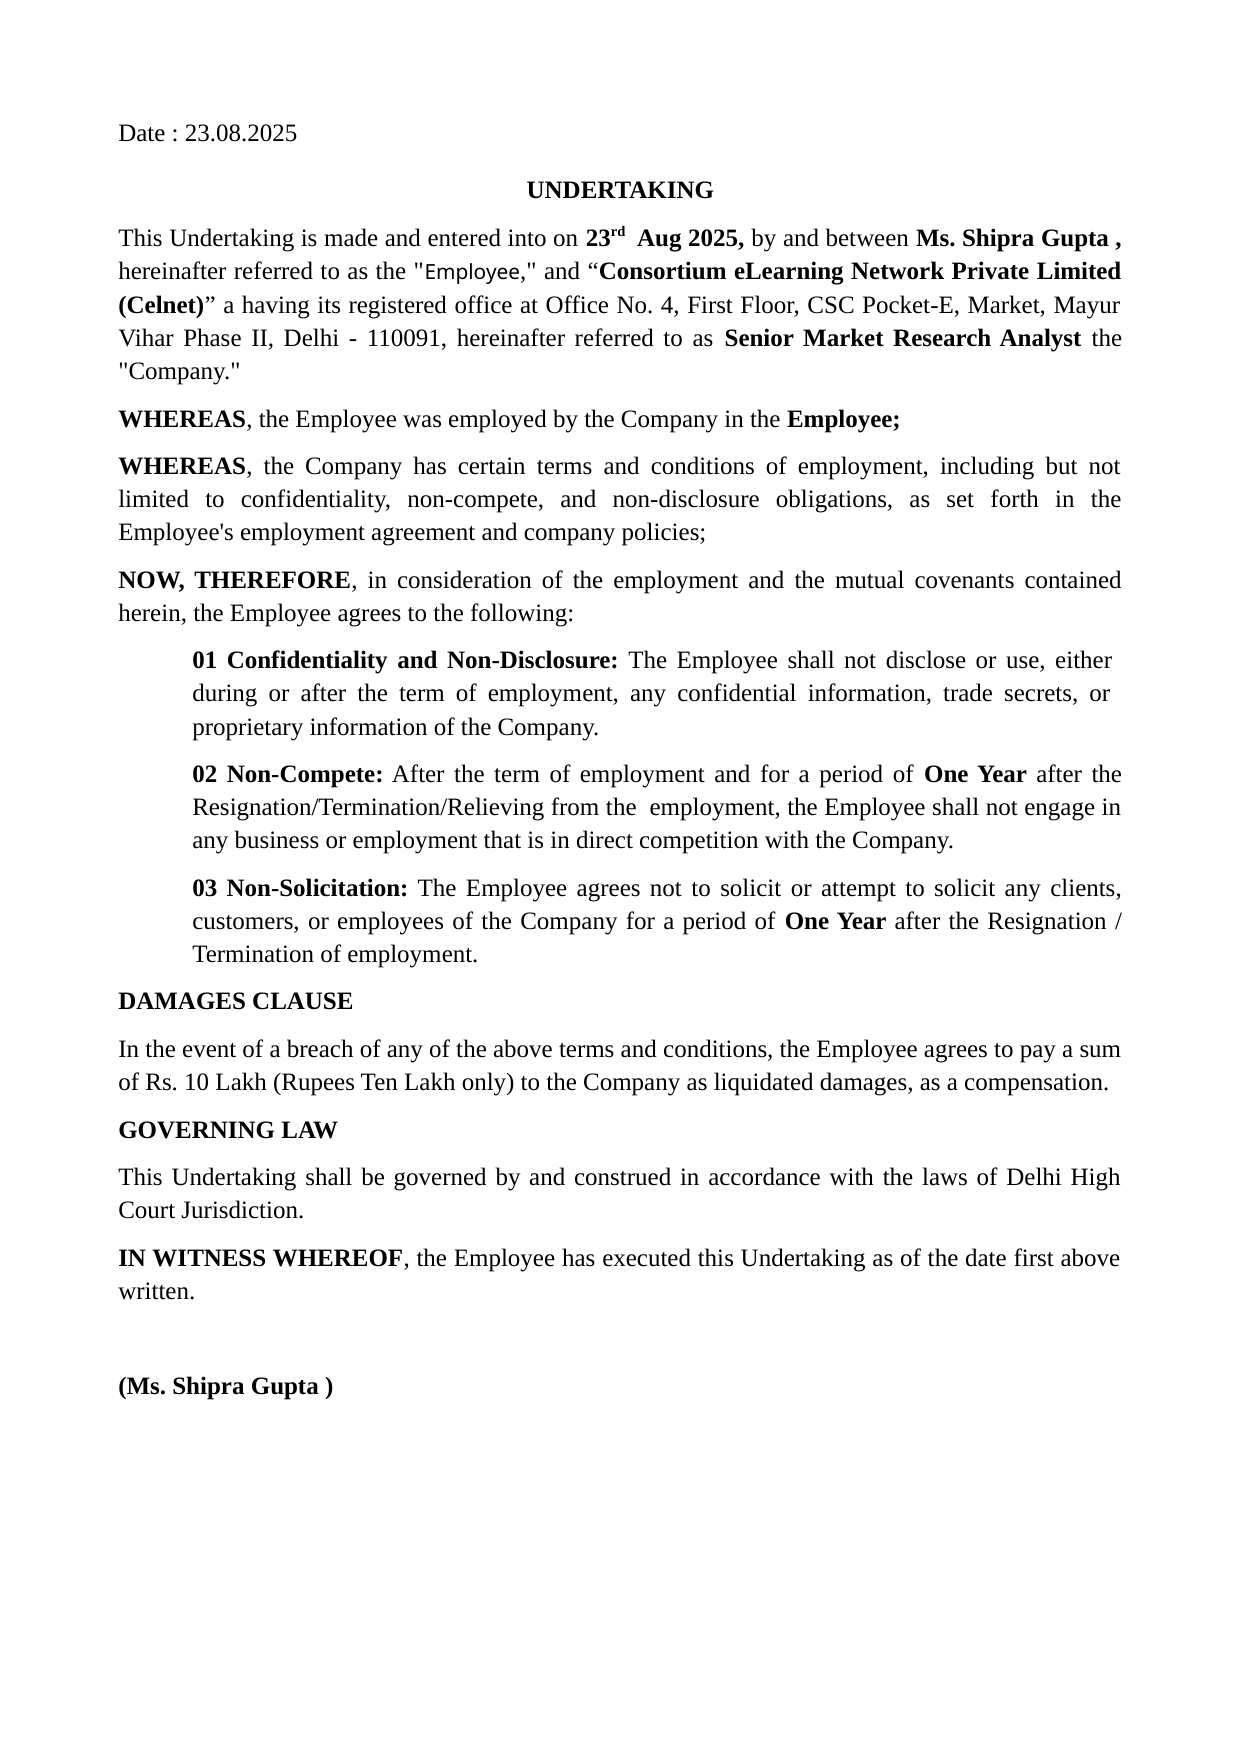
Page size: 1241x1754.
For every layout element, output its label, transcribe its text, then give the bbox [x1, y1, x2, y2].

text Date : 23.08.2025 [118, 118, 1122, 147]
text GOVERNING LAW [118, 1115, 1122, 1143]
list 02 Non-Compete: After the term of employment and for a period of One Year after the Resignation/Termination/Relieving from the employment, the Employee shall not engage in any business or employment that is in direct competition with the Company. [162, 759, 1122, 854]
text 01 Confidentiality and Non-Disclosure: The Employee shall not disclose or use, either during or after the term of employment, any confidential information, trade secrets, or proprietary information of the Company. [118, 646, 1122, 740]
text (Ms. Shipra Gupta ) [118, 1371, 1122, 1400]
text This Undertaking shall be governed by and construed in accordance with the laws of Delhi High Court Jurisdiction. [118, 1162, 1122, 1224]
text WHEREAS, the Employee was employed by the Company in the Employee; [118, 404, 1122, 432]
text NOW, THEREFORE, in consideration of the employment and the mutual covenants contained herein, the Employee agrees to the following: [118, 565, 1122, 627]
text UNDERTAKING [118, 176, 1122, 204]
text IN WITNESS WHEREOF, the Employee has executed this Undertaking as of the date first above written. [118, 1243, 1122, 1305]
text WHEREAS, the Company has certain terms and conditions of employment, including but not limited to confidentiality, non-compete, and non-disclosure obligations, as set forth in the Employee's employment agreement and company policies; [118, 451, 1122, 546]
text DAMAGES CLAUSE [118, 986, 1122, 1015]
text This Undertaking is made and entered into on 23rd Aug 2025, by and between Ms. Shipra Gupta , hereinafter referred to as the "Employee," and “Consortium eLearning Network Private Limited (Celnet)” a having its registered office at Office No. 4, First Floor, CSC Pocket-E, Market, Mayur Vihar Phase II, Delhi - 110091, hereinafter referred to as Senior Market Research Analyst the "Company." [118, 223, 1122, 385]
list 03 Non-Solicitation: The Employee agrees not to solicit or attempt to solicit any clients, customers, or employees of the Company for a period of One Year after the Resignation / Termination of employment. [162, 873, 1122, 968]
text In the event of a breach of any of the above terms and conditions, the Employee agrees to pay a sum of Rs. 10 Lakh (Rupees Ten Lakh only) to the Company as liquidated damages, as a compensation. [118, 1034, 1122, 1096]
